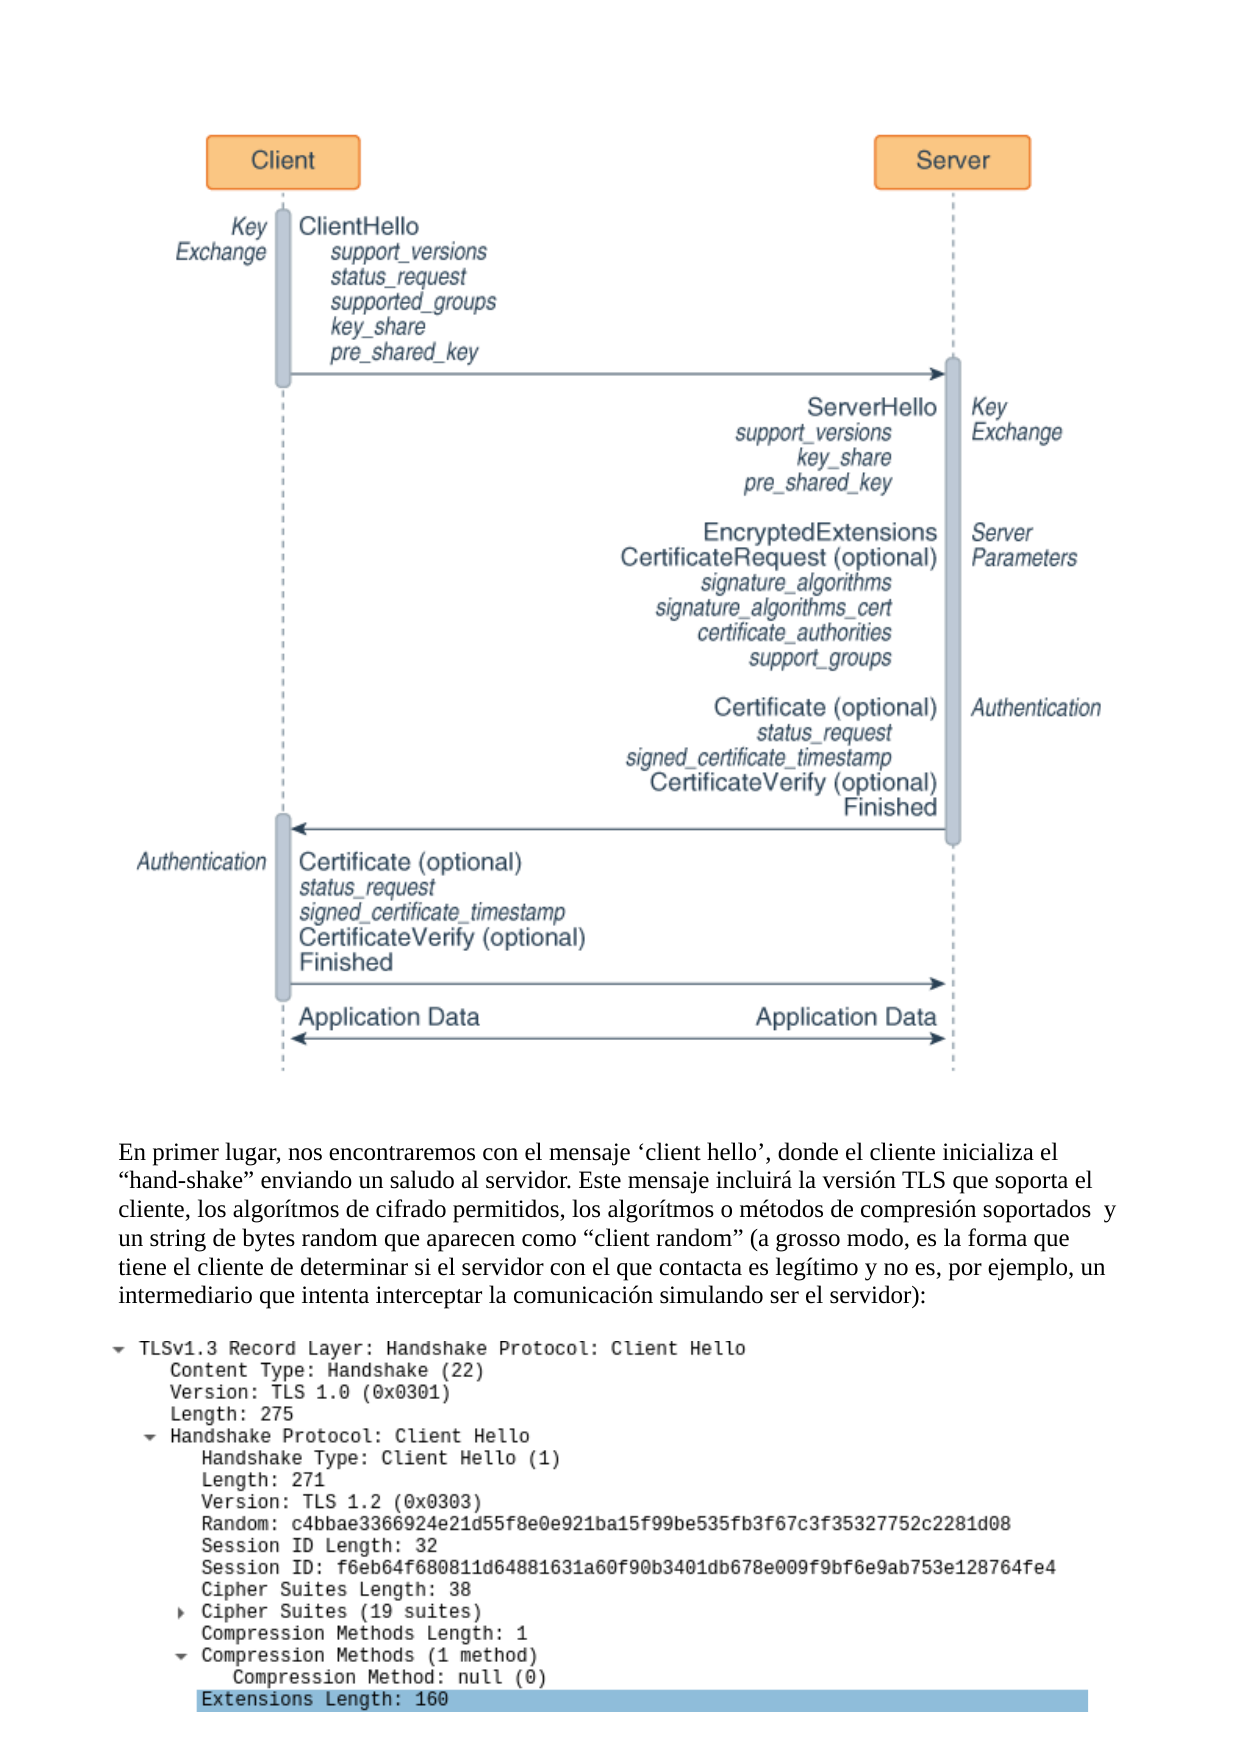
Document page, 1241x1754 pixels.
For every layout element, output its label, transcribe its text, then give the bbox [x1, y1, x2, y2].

picture [111, 1341, 1089, 1712]
text En primer lugar, nos encontraremos con el mensaje ‘client hello’, donde el cliente inicializa el “hand-shake” enviando un saludo al servidor. Este mensaje incluirá la versión TLS que soporta el cliente, los algorítmos de cifrado permitidos, los algorítmos o métodos de compresión soportados y un string de bytes random que aparecen como “client random” (a grosso modo, es la forma que tiene el cliente de determinar si el servidor con el que contacta es legítimo y no es, por ejemplo, un intermediario que intenta interceptar la comunicación simulando ser el servidor): [118, 1137, 1122, 1309]
picture [136, 118, 1104, 1079]
